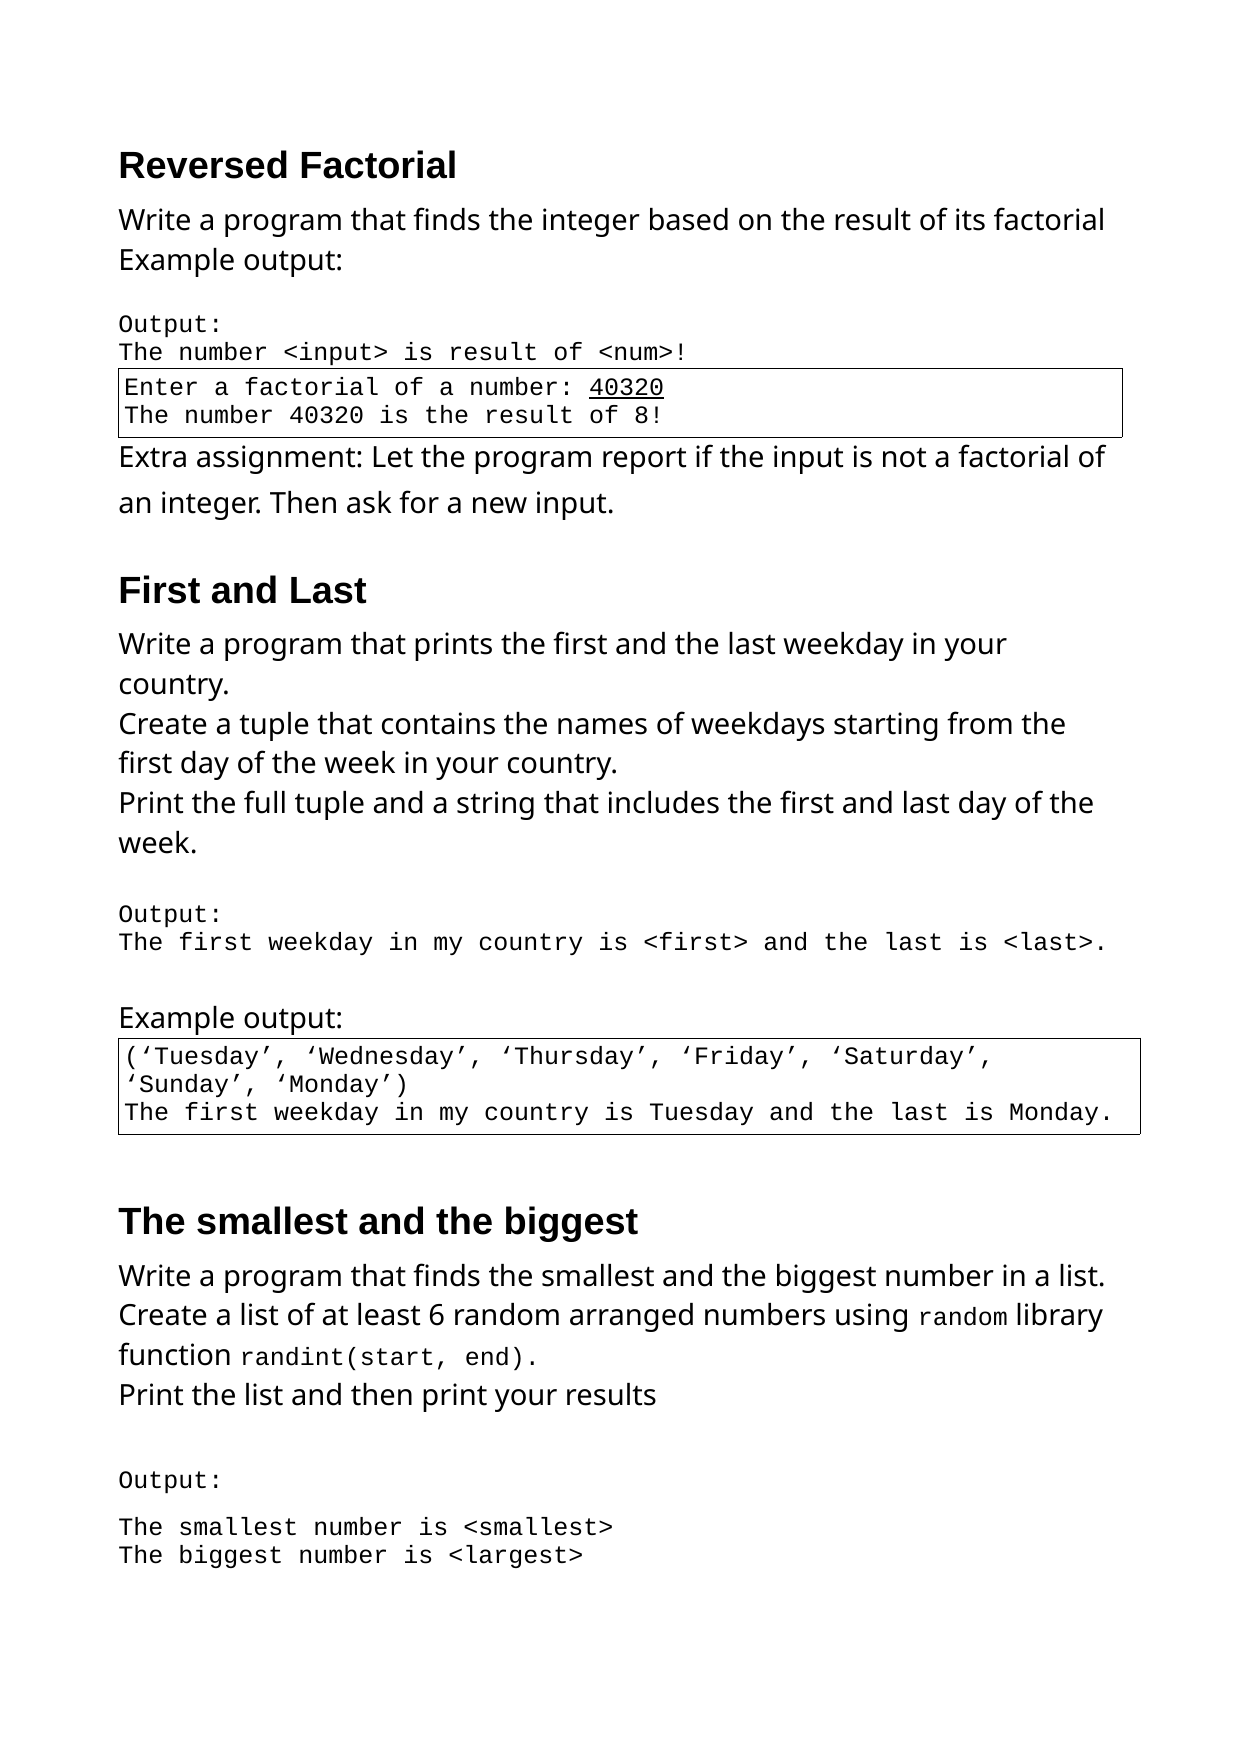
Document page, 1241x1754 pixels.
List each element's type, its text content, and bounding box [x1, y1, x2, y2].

text Output: [118, 1467, 1122, 1496]
text Example output: [118, 239, 1122, 279]
table_header Enter a factorial of a number: 40320 The number 40320 is the result of 8! [119, 369, 1122, 437]
text The first weekday in my country is <first> and the last is <last>. [118, 930, 1122, 958]
text The smallest number is <smallest> [118, 1514, 1122, 1543]
text The number <input> is result of <num>! [118, 340, 1122, 368]
text Create a tuple that contains the names of weekdays starting from the first day of the week in your country. Print the full tuple and a string that includes the first and last day of the week. [118, 703, 1122, 862]
subtitle First and Last [118, 567, 1122, 611]
text Example output: [118, 998, 1122, 1037]
text Create a list of at least 6 random arranged numbers using random library function randint(start, end). [118, 1295, 1122, 1374]
table_header (‘Tuesday’, ‘Wednesday’, ‘Thursday’, ‘Friday’, ‘Saturday’, ‘Sunday’, ‘Monday’) The first weekday in my country is Tuesday and the last is Monday. [119, 1039, 1140, 1134]
text Write a program that finds the integer based on the result of its factorial [118, 199, 1122, 239]
subtitle The smallest and the biggest [118, 1199, 1122, 1242]
text Extra assignment: Let the program report if the input is not a factorial of an integer. Then ask for a new input. [118, 438, 1122, 522]
text Output: [118, 312, 1122, 340]
text Print the list and then print your results [118, 1374, 1122, 1414]
text The biggest number is <largest> [118, 1543, 1122, 1571]
text Write a program that finds the smallest and the biggest number in a list. [118, 1255, 1122, 1295]
text Output: [118, 901, 1122, 930]
text Write a program that prints the first and the last weekday in your country. [118, 624, 1122, 703]
subtitle Reversed Factorial [118, 143, 1122, 187]
